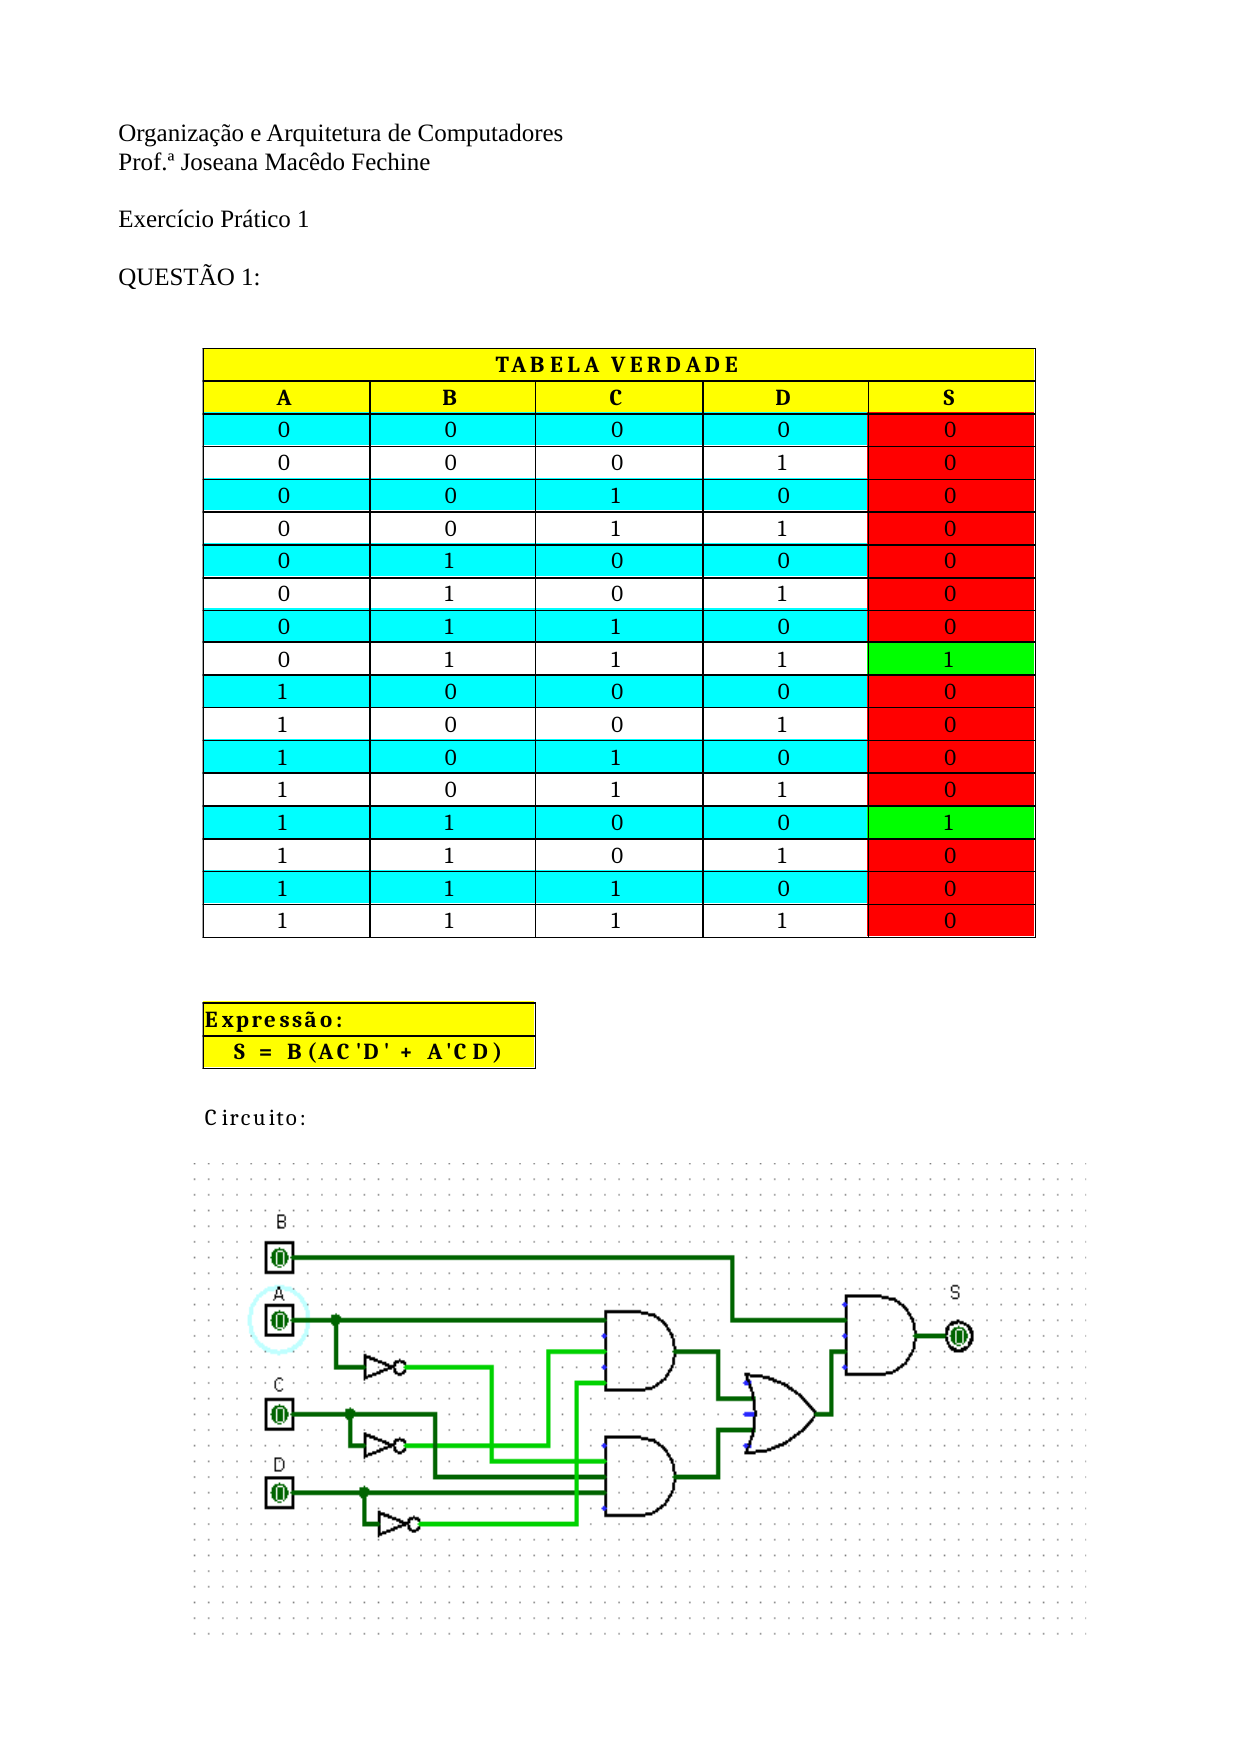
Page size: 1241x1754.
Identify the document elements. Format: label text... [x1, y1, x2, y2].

text Prof.ª Joseana Macêdo Fechine [118, 147, 1122, 176]
text Organização e Arquitetura de Computadores [118, 118, 1122, 147]
text Exercício Prático 1 [118, 204, 1122, 233]
text QUESTÃO 1: [118, 262, 1122, 291]
picture [187, 1163, 1087, 1649]
